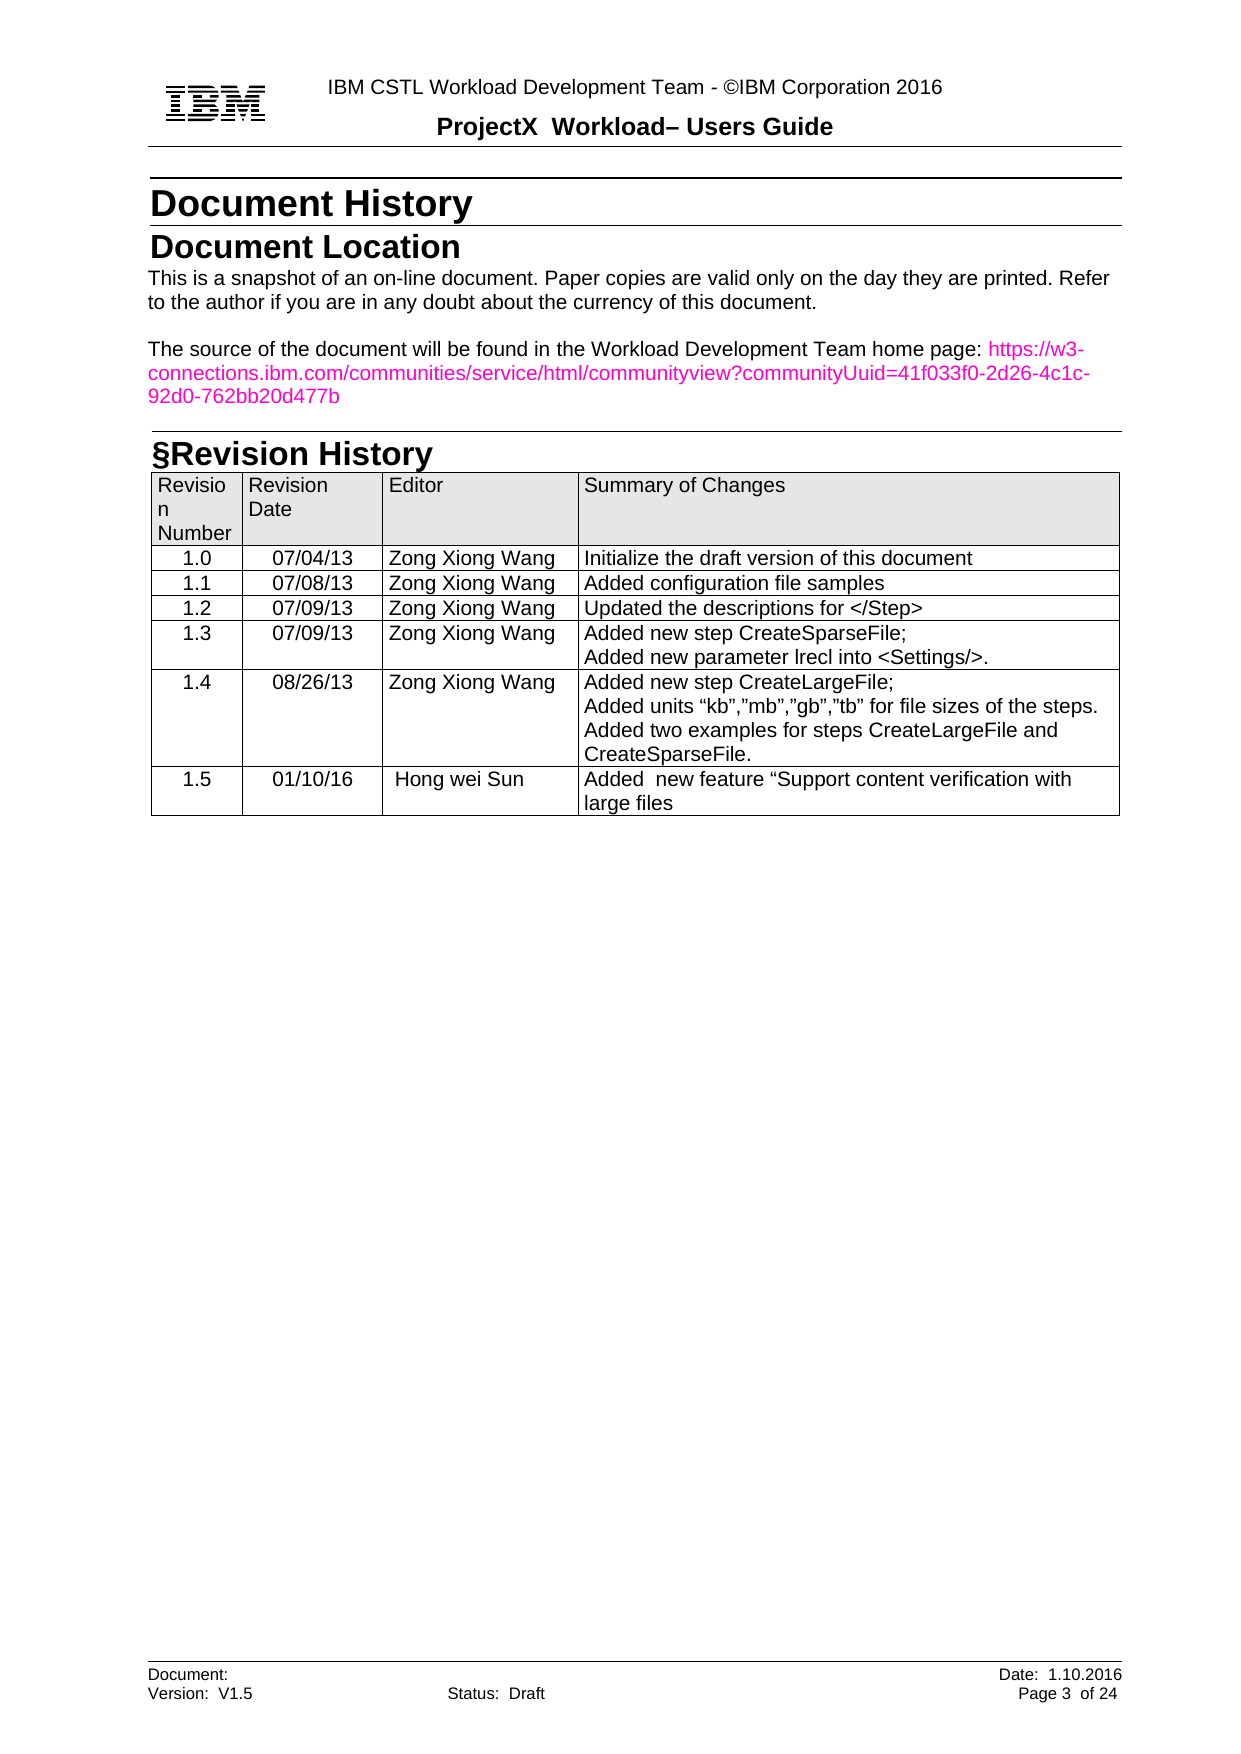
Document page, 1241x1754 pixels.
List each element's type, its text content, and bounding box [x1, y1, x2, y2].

table_cell 1.2 [152, 596, 242, 620]
table_cell 07/08/13 [243, 571, 382, 595]
table_cell 1.5 [152, 767, 242, 815]
table_cell 07/04/13 [243, 546, 382, 570]
table_cell Hong wei Sun [383, 767, 578, 815]
table_cell Added new step CreateSparseFile; Added new parameter lrecl into <Settings/>. [579, 621, 1119, 669]
table_cell 01/10/16 [243, 767, 382, 815]
table_cell 07/09/13 [243, 621, 382, 669]
text This is a snapshot of an on-line document. Paper copies are valid only on the day they are printed. Refer to the author if you are in any doubt about the currency of this document. [148, 266, 1122, 314]
subtitle §Revision History [152, 432, 1122, 472]
text The source of the document will be found in the Workload Development Team home page: https://w3-connections.ibm.com/communities/service/html/communityview?communityUuid=41f033f0-2d26-4c1c-92d0-762bb20d477b [148, 336, 1122, 408]
table_cell Zong Xiong Wang [383, 621, 578, 669]
table_cell Zong Xiong Wang [383, 546, 578, 570]
table_cell Zong Xiong Wang [383, 670, 578, 766]
table_header Revision Date [243, 473, 382, 545]
table_cell Added new feature “Support content verification with large files [579, 767, 1119, 815]
table_cell Added configuration file samples [579, 571, 1119, 595]
table_cell Updated the descriptions for </Step> [579, 596, 1119, 620]
table_cell 08/26/13 [243, 670, 382, 766]
table_header Editor [383, 473, 578, 545]
table_cell 1.1 [152, 571, 242, 595]
table_cell Initialize the draft version of this document [579, 546, 1119, 570]
table_cell Added new step CreateLargeFile; Added units “kb”,”mb”,”gb”,”tb” for file sizes of the steps. Added two examples for steps CreateLargeFile and CreateSparseFile. [579, 670, 1119, 766]
subtitle Document History [150, 179, 1122, 224]
table_cell 07/09/13 [243, 596, 382, 620]
subtitle Document Location [150, 226, 1122, 266]
table_cell Zong Xiong Wang [383, 596, 578, 620]
table_cell 1.0 [152, 546, 242, 570]
table_cell 1.3 [152, 621, 242, 669]
table_cell Zong Xiong Wang [383, 571, 578, 595]
table_header Revision Number [152, 473, 242, 545]
table_cell 1.4 [152, 670, 242, 766]
table_header Summary of Changes [579, 473, 1119, 545]
